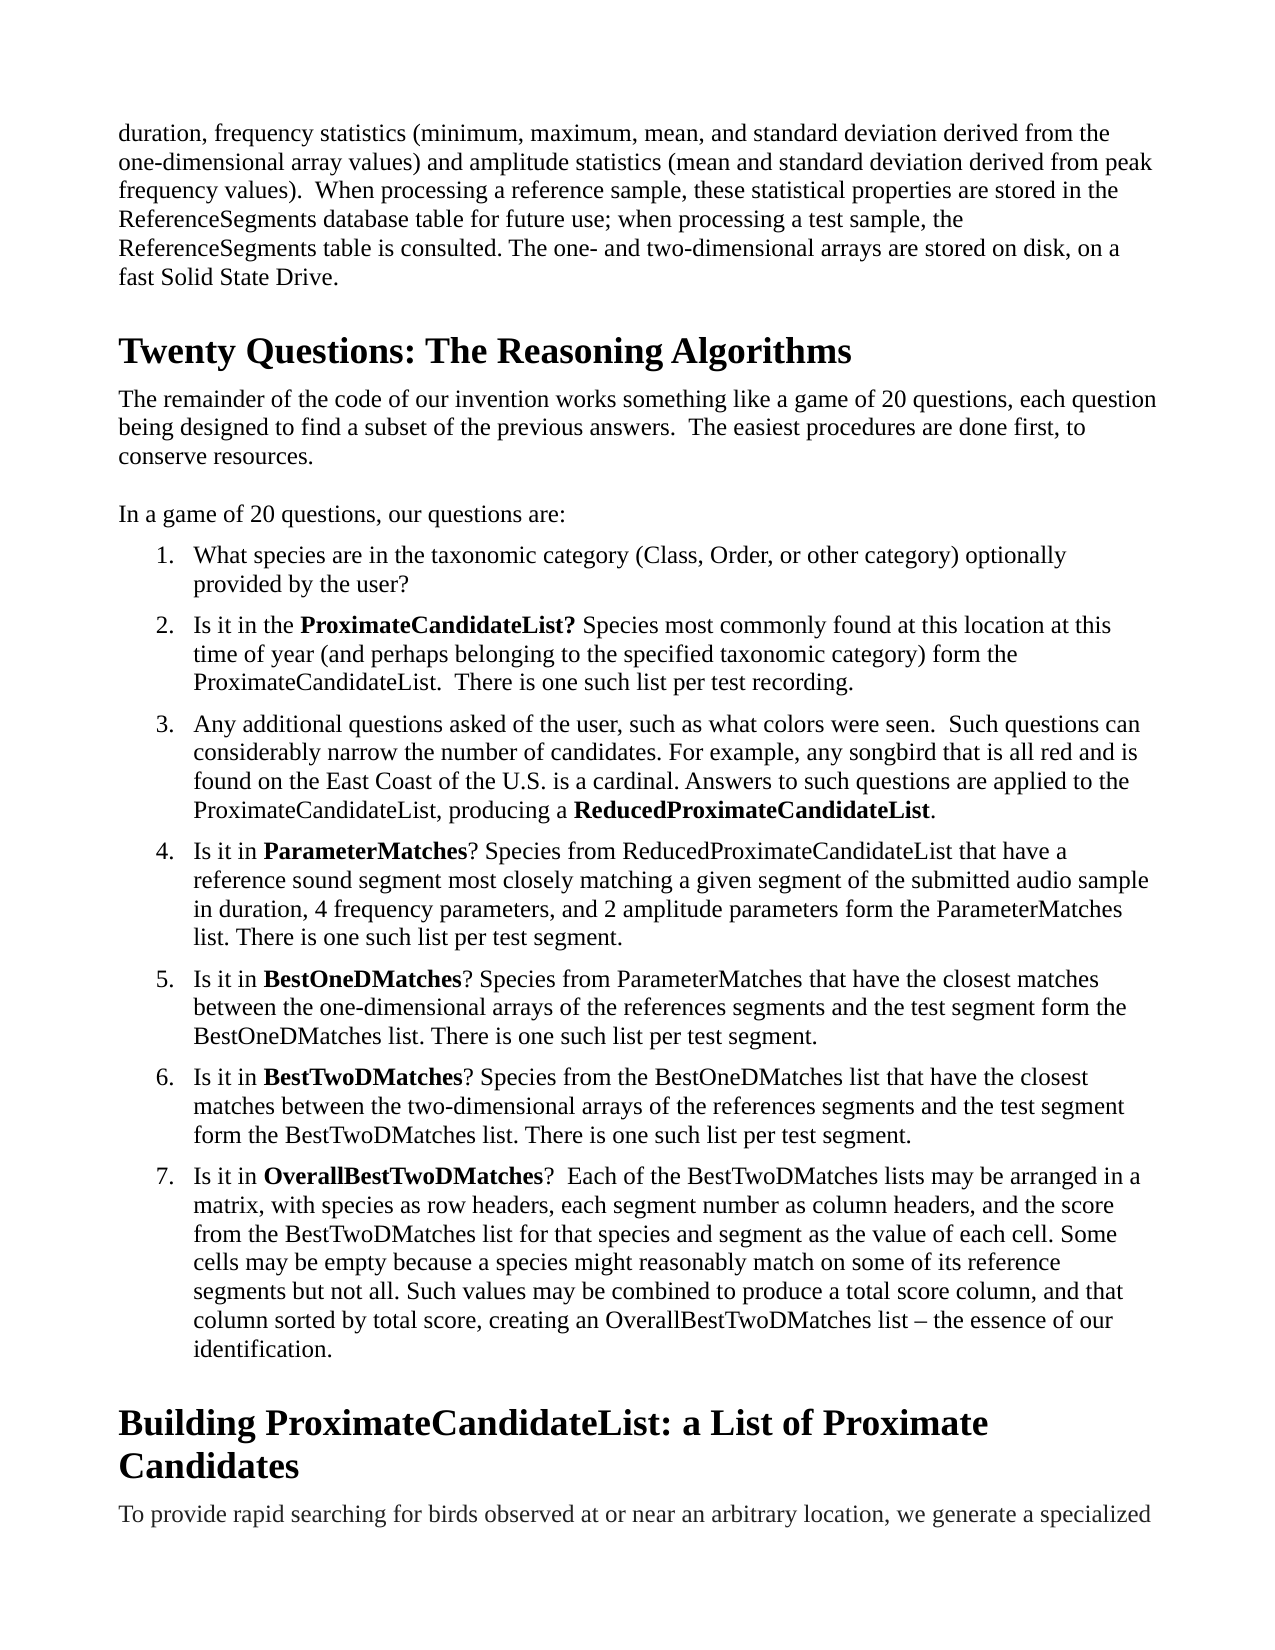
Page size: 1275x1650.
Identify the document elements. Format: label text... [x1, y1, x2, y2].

list What species are in the taxonomic category (Class, Order, or other category) optionally provided by the user? [156, 540, 1157, 597]
list Is it in OverallBestTwoDMatches? Each of the BestTwoDMatches lists may be arranged in a matrix, with species as row headers, each segment number as column headers, and the score from the BestTwoDMatches list for that species and segment as the value of each cell. Some cells may be empty because a species might reasonably match on some of its reference segments but not all. Such values may be combined to produce a total score column, and that column sorted by total score, creating an OverallBestTwoDMatches list – the essence of our identification. [156, 1161, 1157, 1362]
list Any additional questions asked of the user, such as what colors were seen. Such questions can considerably narrow the number of candidates. For example, any songbird that is all red and is found on the East Coast of the U.S. is a cardinal. Answers to such questions are applied to the ProximateCandidateList, producing a ReducedProximateCandidateList. [156, 709, 1157, 824]
subtitle Building ProximateCandidateList: a List of Proximate Candidates [118, 1400, 1157, 1486]
list Is it in BestOneDMatches? Species from ParameterMatches that have the closest matches between the one-dimensional arrays of the references segments and the test segment form the BestOneDMatches list. There is one such list per test segment. [156, 964, 1157, 1050]
list Is it in the ProximateCandidateList? Species most commonly found at this location at this time of year (and perhaps belonging to the specified taxonomic category) form the ProximateCandidateList. There is one such list per test recording. [156, 610, 1157, 696]
list Is it in BestTwoDMatches? Species from the BestOneDMatches list that have the closest matches between the two-dimensional arrays of the references segments and the test segment form the BestTwoDMatches list. There is one such list per test segment. [156, 1062, 1157, 1149]
text The remainder of the code of our invention works something like a game of 20 questions, each question being designed to find a subset of the previous answers. The easiest procedures are done first, to conserve resources. [118, 384, 1157, 470]
list Is it in ParameterMatches? Species from ReducedProximateCandidateList that have a reference sound segment most closely matching a given segment of the submitted audio sample in duration, 4 frequency parameters, and 2 amplitude parameters form the ParameterMatches list. There is one such list per test segment. [156, 836, 1157, 951]
text To provide rapid searching for birds observed at or near an arbitrary location, we generate a specialized [118, 1499, 1157, 1527]
text In a game of 20 questions, our questions are: [118, 499, 1157, 527]
subtitle Twenty Questions: The Reasoning Algorithms [118, 328, 1157, 371]
text duration, frequency statistics (minimum, maximum, mean, and standard deviation derived from the one-dimensional array values) and amplitude statistics (mean and standard deviation derived from peak frequency values). When processing a reference sample, these statistical properties are stored in the ReferenceSegments database table for future use; when processing a test sample, the ReferenceSegments table is consulted. The one- and two-dimensional arrays are stored on disk, on a fast Solid State Drive. [118, 118, 1157, 291]
